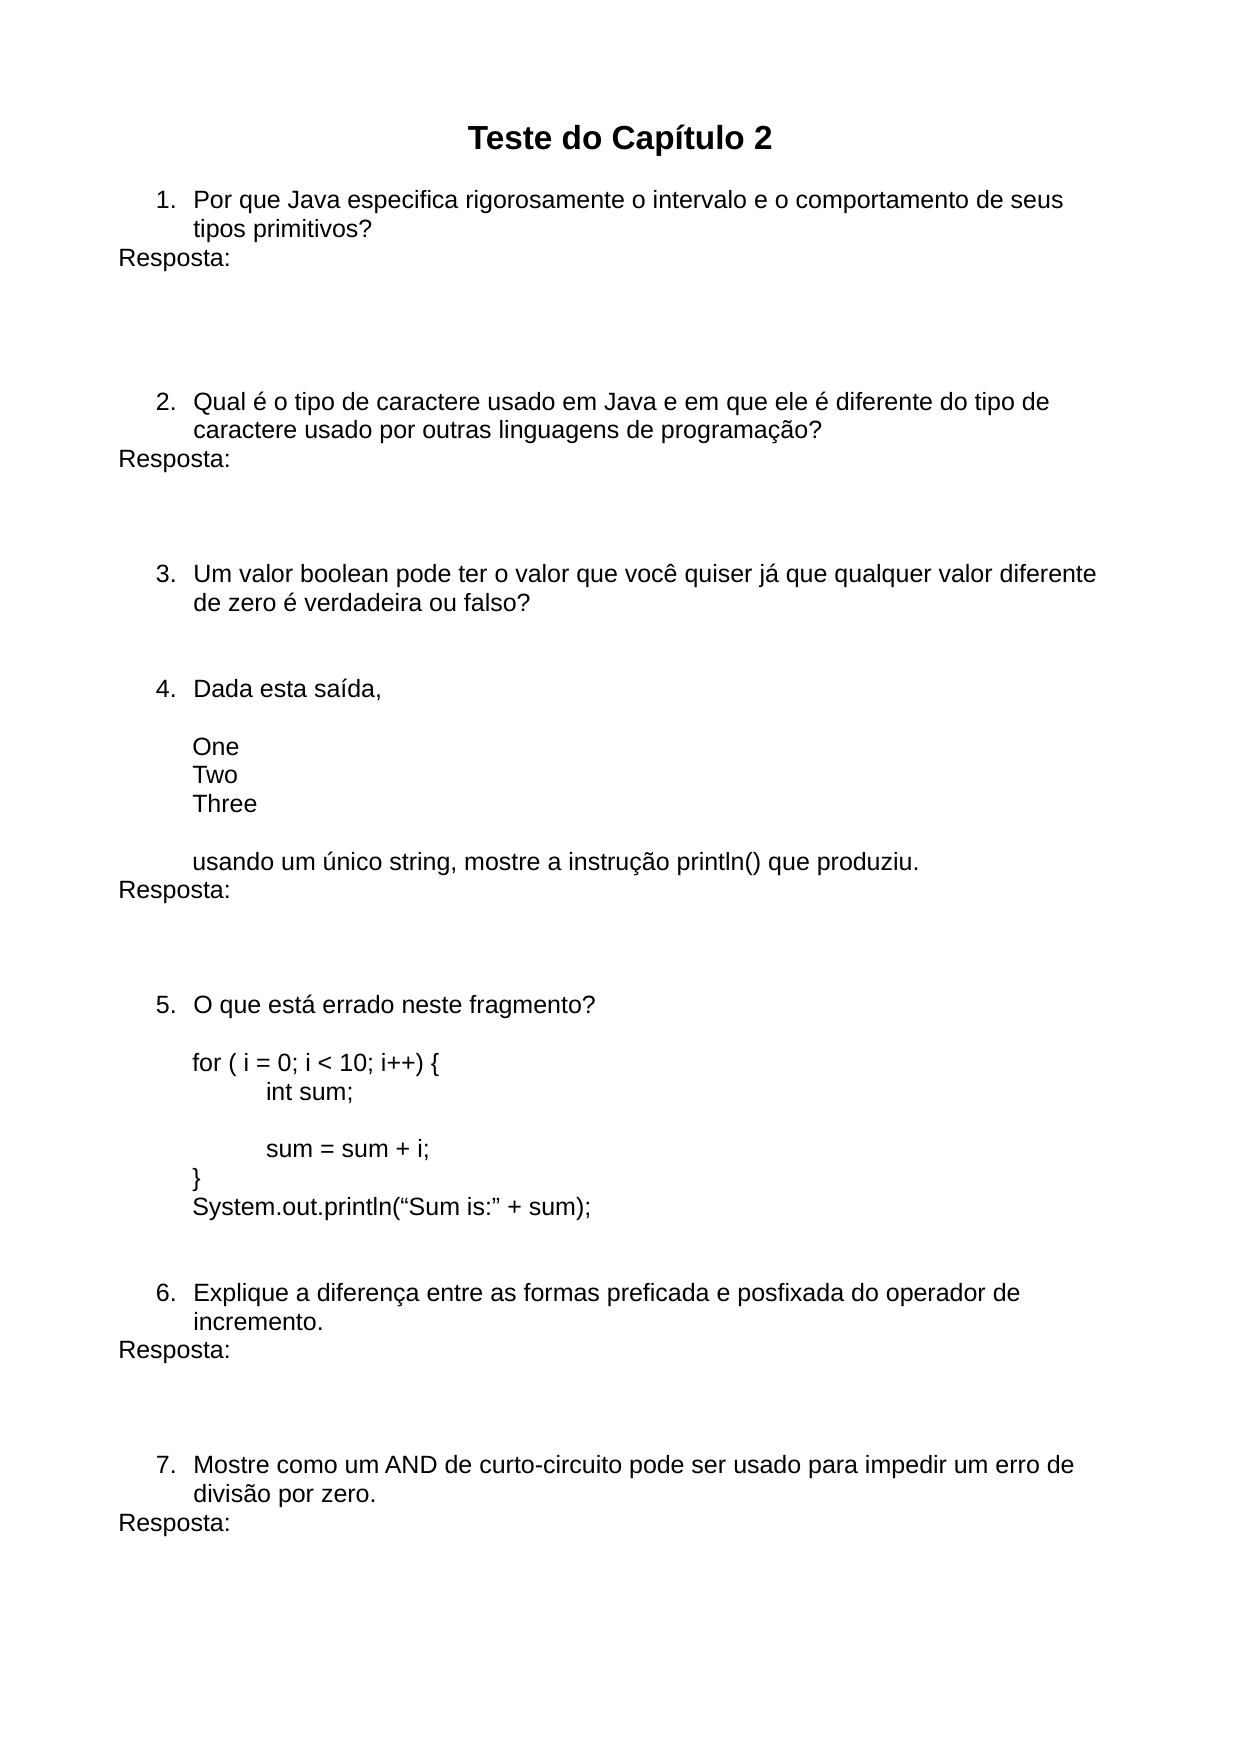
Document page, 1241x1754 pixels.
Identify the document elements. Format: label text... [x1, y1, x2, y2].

text for ( i = 0; i < 10; i++) { [118, 1048, 1122, 1077]
text int sum; [118, 1077, 1122, 1105]
list Mostre como um AND de curto-circuito pode ser usado para impedir um erro de divisão por zero. [156, 1450, 1122, 1508]
text Resposta: [118, 444, 1122, 473]
text System.out.println(“Sum is:” + sum); [118, 1192, 1122, 1220]
text sum = sum + i; [118, 1134, 1122, 1163]
text usando um único string, mostre a instrução println() que produziu. [118, 847, 1122, 875]
list Dada esta saída, [156, 674, 1122, 703]
text Three [118, 789, 1122, 818]
text Two [118, 760, 1122, 789]
text One [118, 732, 1122, 760]
text } [118, 1163, 1122, 1192]
list Explique a diferença entre as formas preficada e posfixada do operador de incremento. [156, 1278, 1122, 1335]
text Teste do Capítulo 2 [118, 118, 1122, 157]
list Por que Java especifica rigorosamente o intervalo e o comportamento de seus tipos primitivos? [156, 185, 1122, 243]
text Resposta: [118, 1508, 1122, 1537]
text Resposta: [118, 875, 1122, 904]
text Resposta: [118, 243, 1122, 272]
list Um valor boolean pode ter o valor que você quiser já que qualquer valor diferente de zero é verdadeira ou falso? [156, 559, 1122, 617]
list Qual é o tipo de caractere usado em Java e em que ele é diferente do tipo de caractere usado por outras linguagens de programação? [156, 387, 1122, 444]
text Resposta: [118, 1335, 1122, 1364]
list O que está errado neste fragmento? [156, 990, 1122, 1019]
